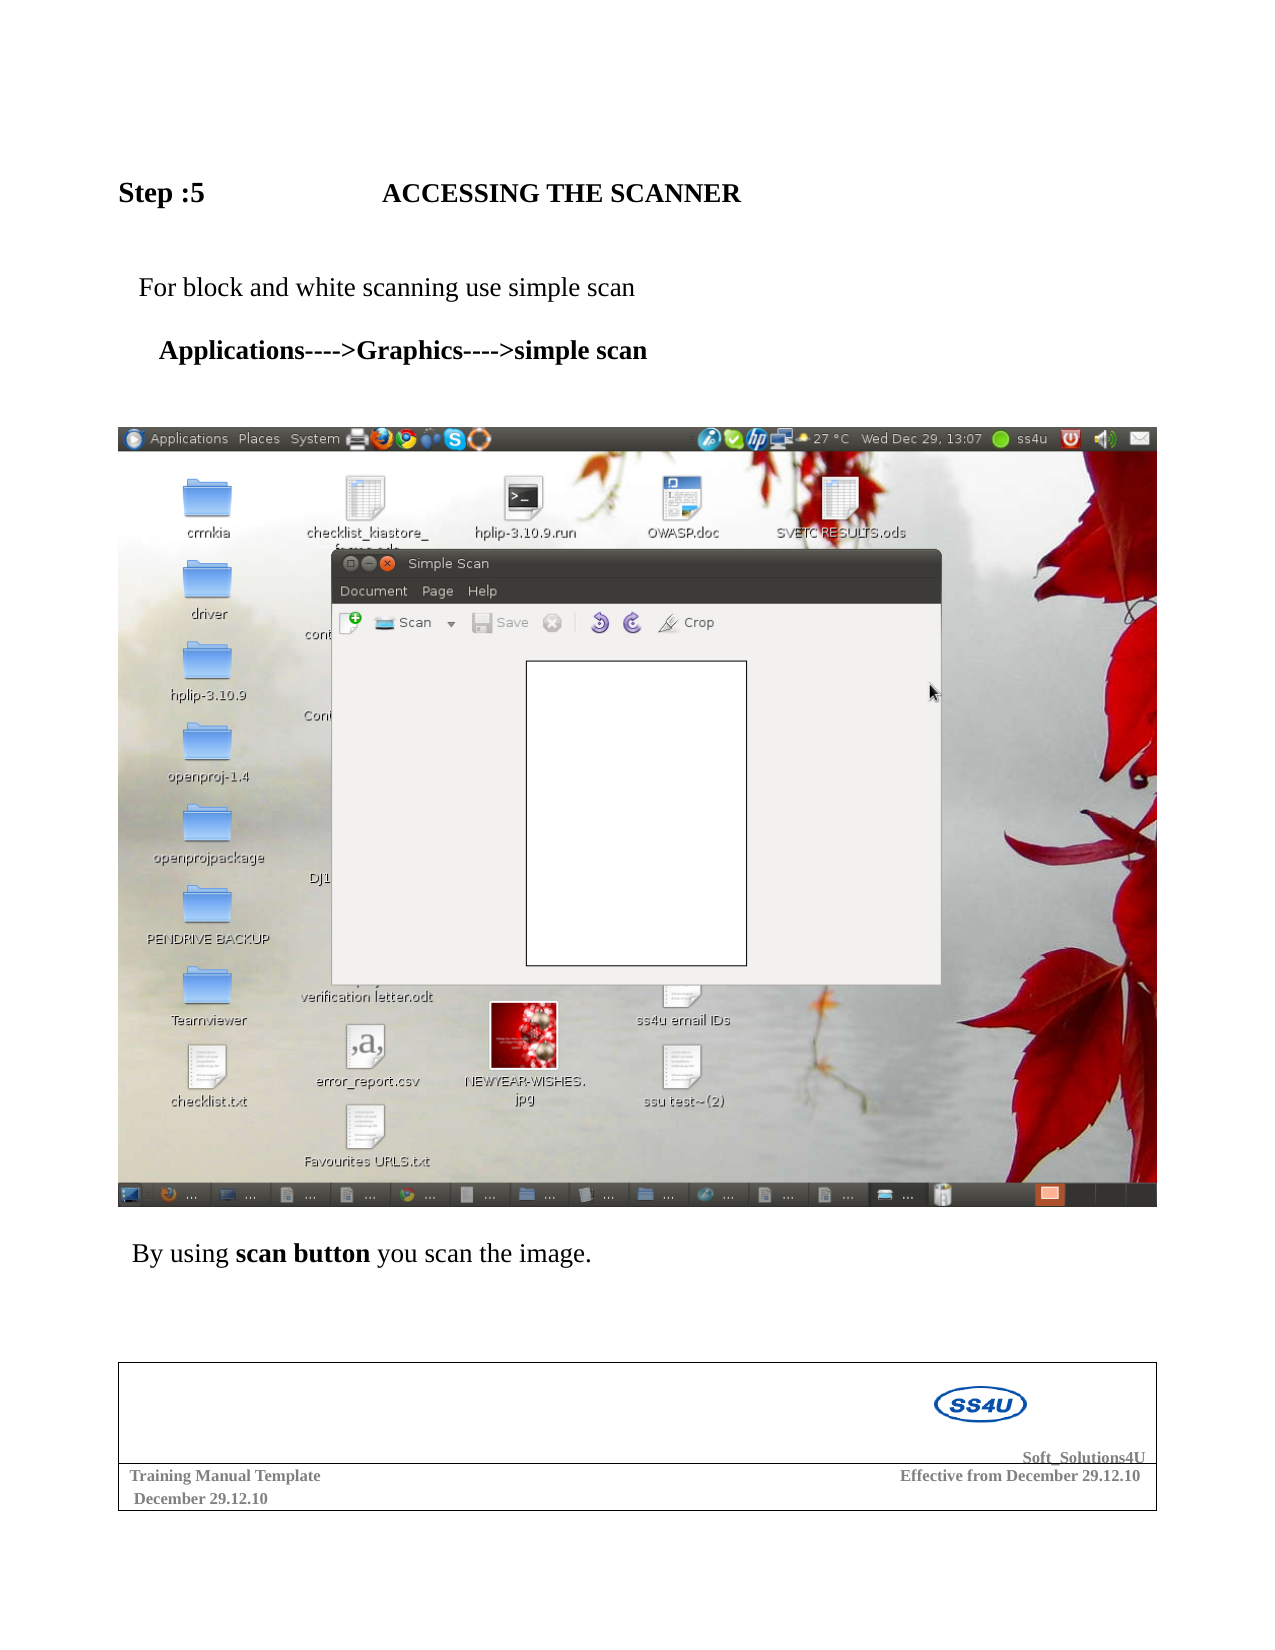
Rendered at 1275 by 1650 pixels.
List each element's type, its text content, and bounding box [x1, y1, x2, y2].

text Applications---->Graphics---->simple scan [118, 334, 1157, 365]
text By using scan button you scan the image. [118, 1237, 1157, 1268]
picture [925, 1384, 1117, 1423]
table_header Soft_Solutions4U Quality System Procedure [119, 1363, 1156, 1462]
picture [118, 427, 1157, 1207]
table_cell Training Manual Template Effective from December 29.12.10 December 29.12.10 [119, 1464, 1156, 1510]
text Step :5 ACCESSING THE SCANNER [118, 176, 1157, 209]
text For block and white scanning use simple scan [118, 271, 1157, 303]
